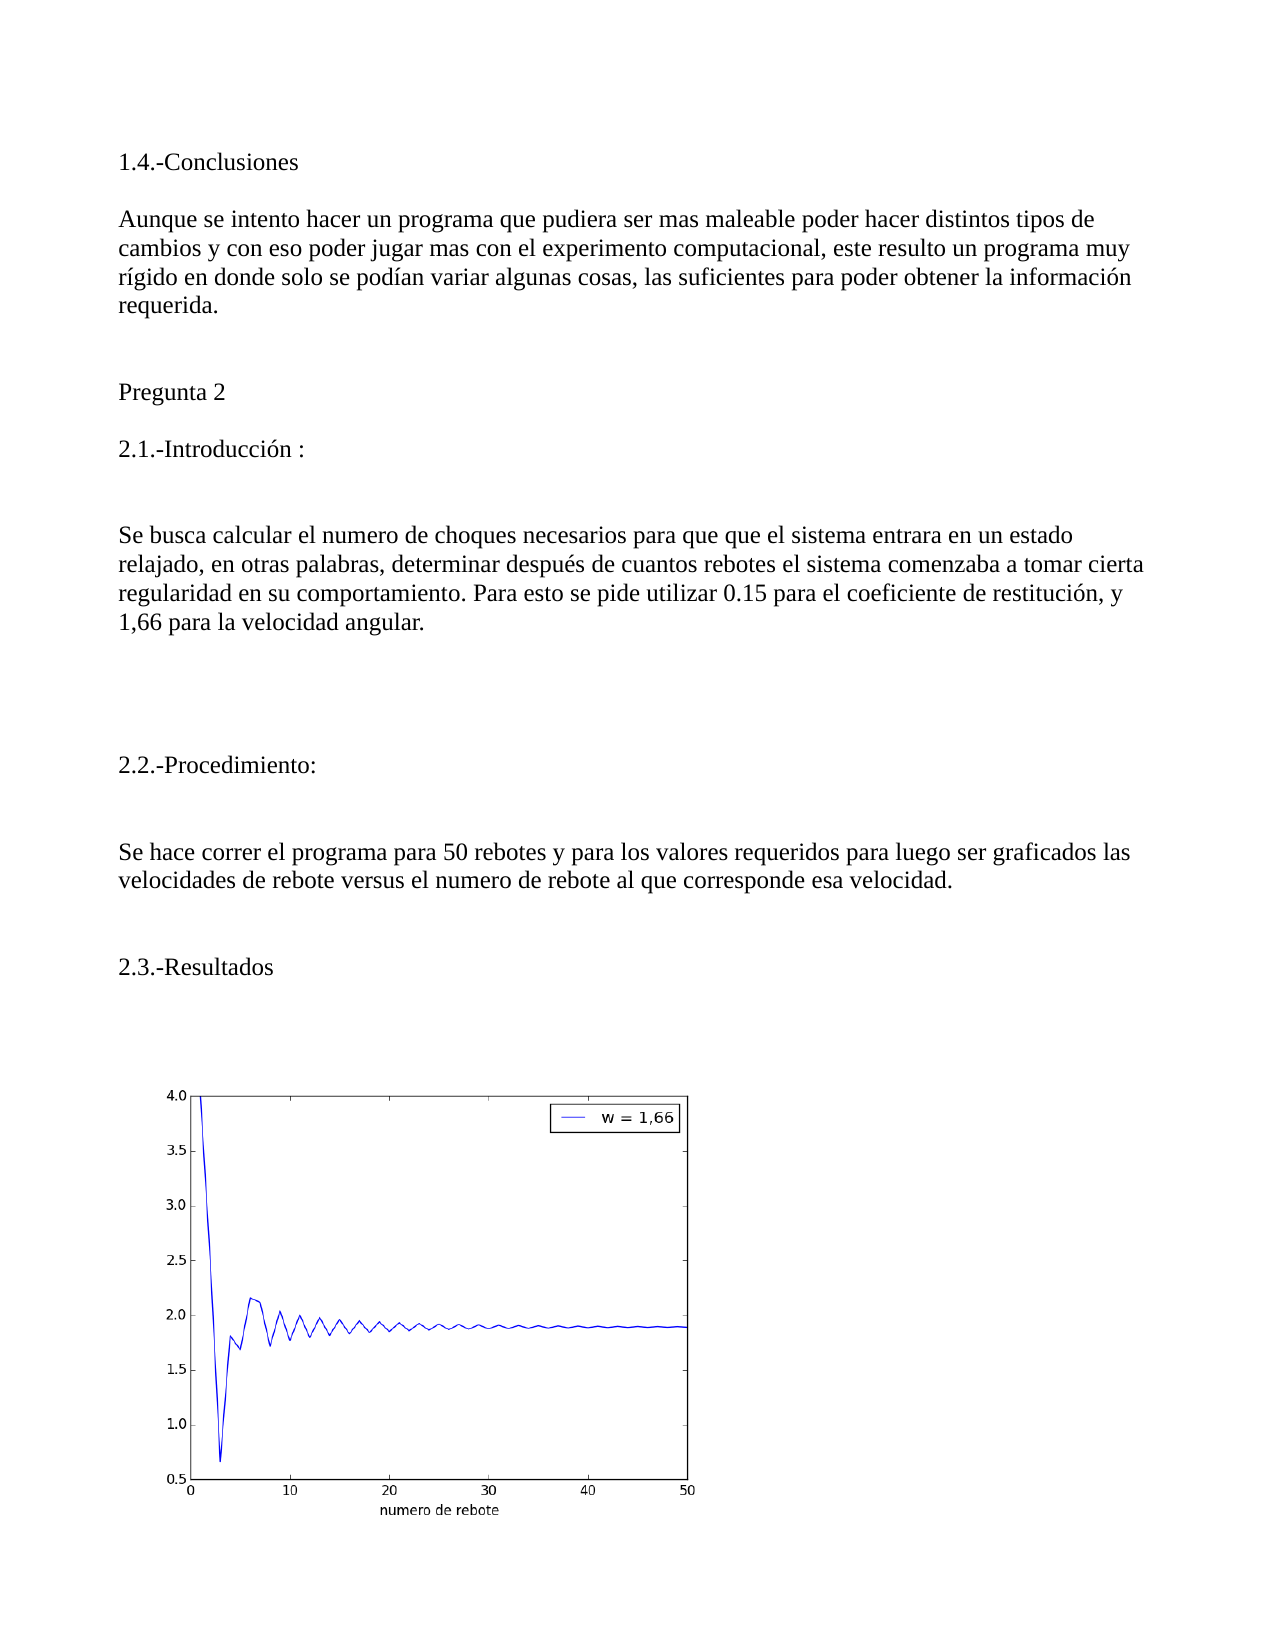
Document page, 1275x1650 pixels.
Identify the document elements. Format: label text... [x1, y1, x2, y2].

text 2.1.-Introducción : [118, 434, 1157, 463]
text Se busca calcular el numero de choques necesarios para que que el sistema entrara en un estado relajado, en otras palabras, determinar después de cuantos rebotes el sistema comenzaba a tomar cierta regularidad en su comportamiento. Para esto se pide utilizar 0.15 para el coeficiente de restitución, y 1,66 para la velocidad angular. [118, 521, 1157, 636]
picture [110, 1048, 750, 1527]
text Pregunta 2 [118, 377, 1157, 406]
text Aunque se intento hacer un programa que pudiera ser mas maleable poder hacer distintos tipos de cambios y con eso poder jugar mas con el experimento computacional, este resulto un programa muy rígido en donde solo se podían variar algunas cosas, las suficientes para poder obtener la información requerida. [118, 204, 1157, 319]
text 2.3.-Resultados [118, 952, 1157, 981]
text 1.4.-Conclusiones [118, 147, 1157, 176]
text Se hace correr el programa para 50 rebotes y para los valores requeridos para luego ser graficados las velocidades de rebote versus el numero de rebote al que corresponde esa velocidad. [118, 837, 1157, 894]
text 2.2.-Procedimiento: [118, 751, 1157, 779]
